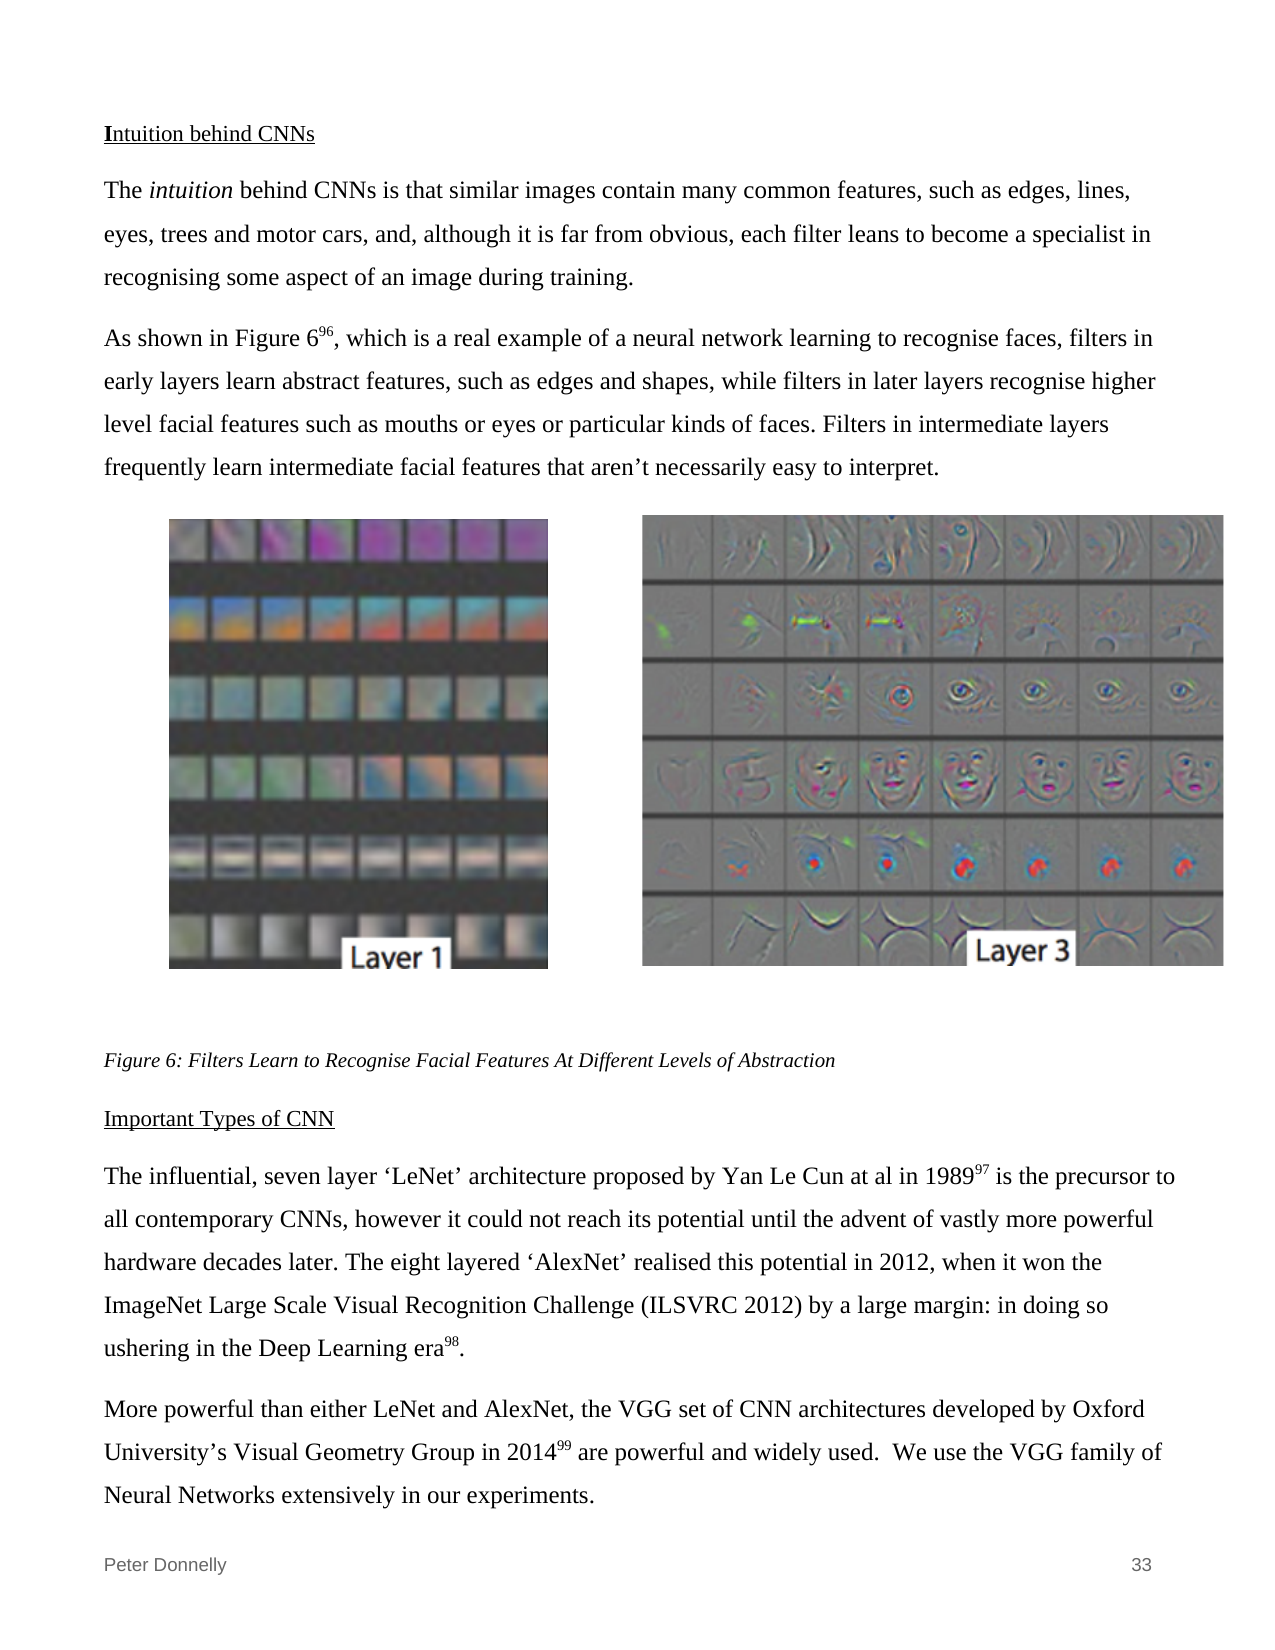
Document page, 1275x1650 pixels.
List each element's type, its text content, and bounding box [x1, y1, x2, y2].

subtitle Intuition behind CNNs [86, 120, 1181, 146]
picture [169, 519, 548, 969]
table_header [104, 504, 642, 1035]
text Figure 6: Filters Learn to Recognise Facial Features At Different Levels of Abstraction [103, 1048, 1181, 1072]
subtitle Important Types of CNN [86, 1105, 1181, 1131]
table_header [642, 504, 1182, 515]
text The influential, seven layer ‘LeNet’ architecture proposed by Yan Le Cun at al in 1989 is the precursor to all contemporary CNNs, however it could not reach its potential until the advent of vastly more powerful hardware decades later. The eight layered ‘AlexNet’ realised this potential in 2012, when it won the ImageNet Large Scale Visual Recognition Challenge (ILSVRC 2012) by a large margin: in doing so ushering in the Deep Learning era. [103, 1161, 1181, 1362]
text More powerful than either LeNet and AlexNet, the VGG set of CNN architectures developed by Oxford University’s Visual Geometry Group in 2014 are powerful and widely used. We use the VGG family of Neural Networks extensively in our experiments. [103, 1394, 1181, 1509]
text As shown in Figure 6, which is a real example of a neural network learning to recognise faces, filters in early layers learn abstract features, such as edges and shapes, while filters in later layers recognise higher level facial features such as mouths or eyes or particular kinds of faces. Filters in intermediate layers frequently learn intermediate facial features that aren’t necessarily easy to interpret. [103, 323, 1181, 481]
picture [642, 515, 1225, 966]
text The intuition behind CNNs is that similar images contain many common features, such as edges, lines, eyes, trees and motor cars, and, although it is far from obvious, each filter leans to become a specialist in recognising some aspect of an image during training. [103, 176, 1181, 291]
table_header [642, 966, 1182, 1035]
